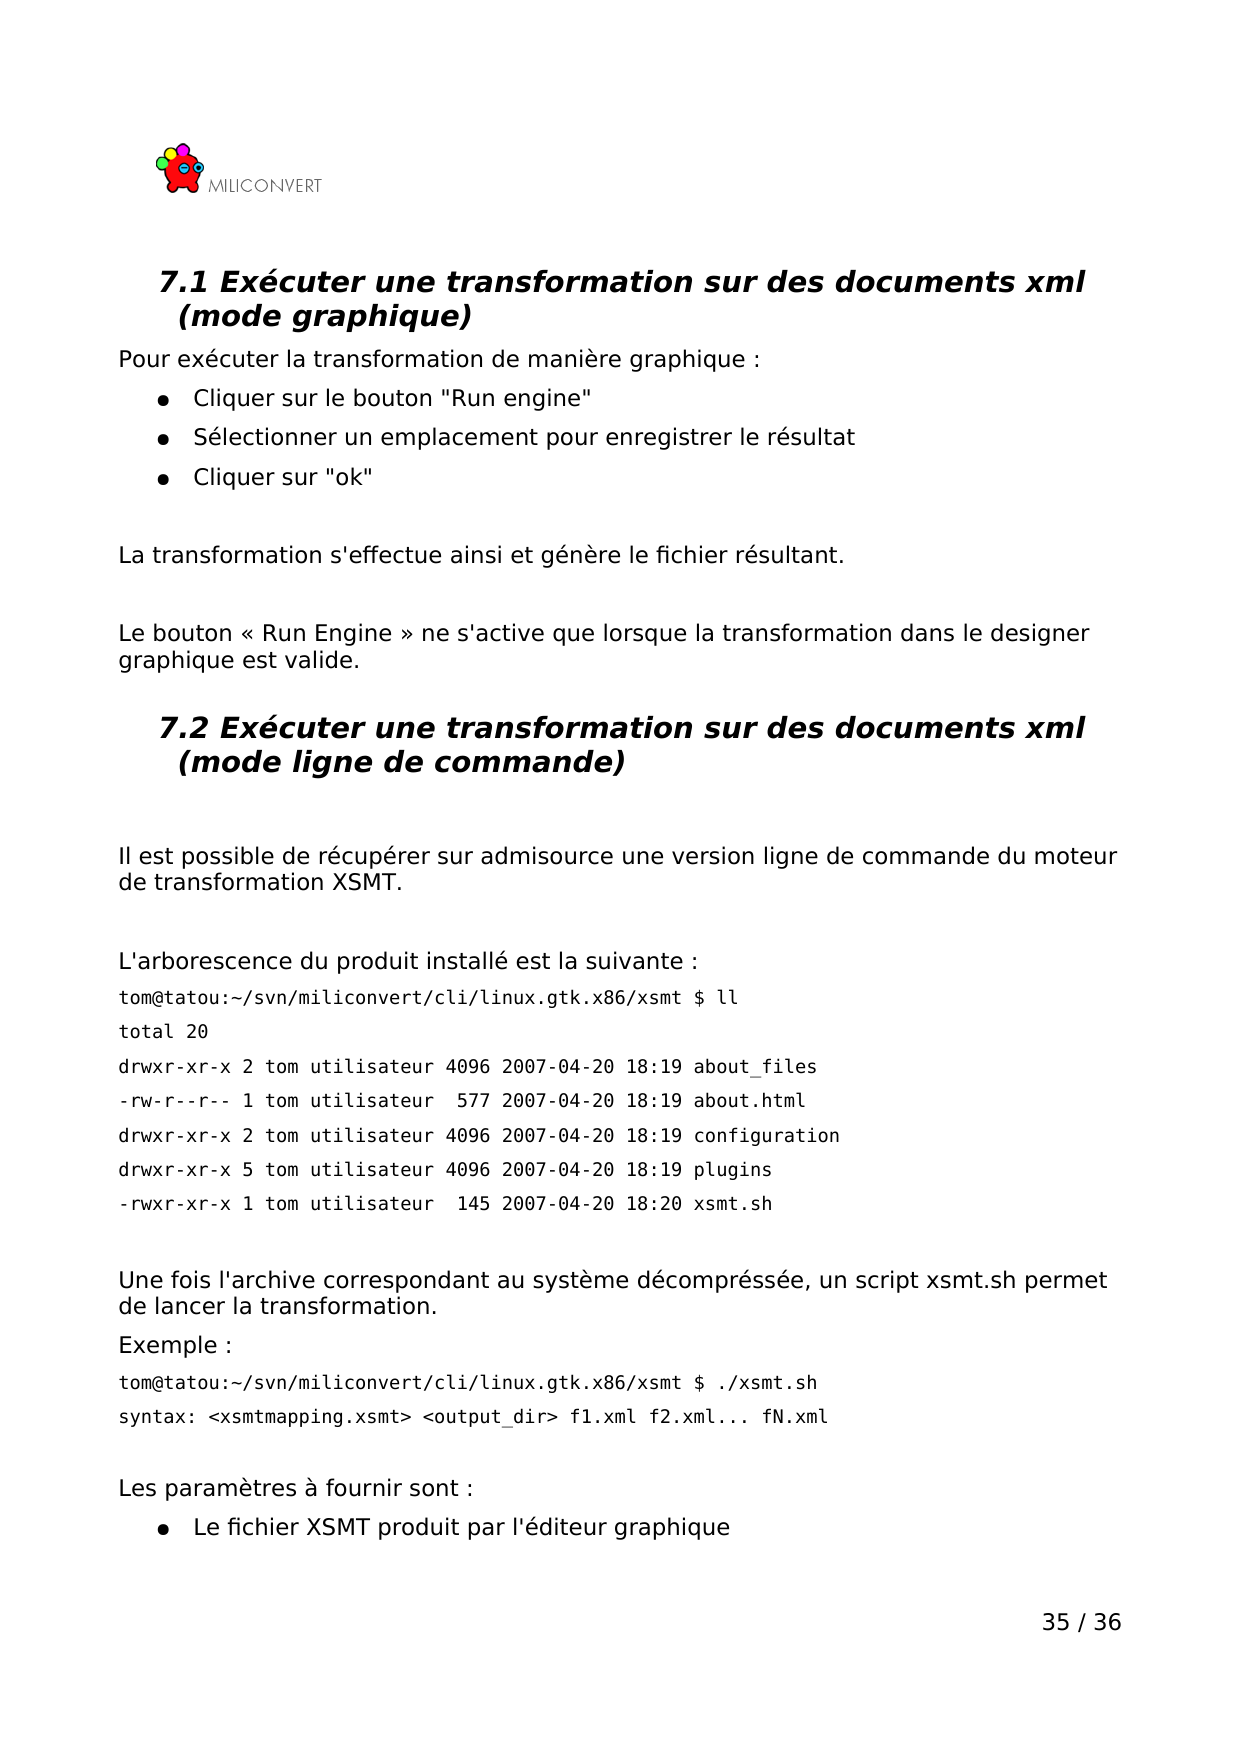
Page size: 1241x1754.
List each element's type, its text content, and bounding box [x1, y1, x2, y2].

text Une fois l'archive correspondant au système décompréssée, un script xsmt.sh permet de lancer la transformation. [118, 1267, 1122, 1320]
text Exemple : [118, 1333, 1122, 1359]
text drwxr-xr-x 5 tom utilisateur 4096 2007-04-20 18:19 plugins [118, 1159, 1122, 1181]
list Cliquer sur "ok" [156, 464, 1122, 490]
text drwxr-xr-x 2 tom utilisateur 4096 2007-04-20 18:19 configuration [118, 1124, 1122, 1146]
subtitle Exécuter une transformation sur des documents xml (mode ligne de commande) [148, 711, 1122, 779]
text tom@tatou:~/svn/miliconvert/cli/linux.gtk.x86/xsmt $ ./xsmt.sh [118, 1372, 1122, 1394]
list Le fichier XSMT produit par l'éditeur graphique [156, 1514, 1122, 1541]
text total 20 [118, 1021, 1122, 1043]
text Il est possible de récupérer sur admisource une version ligne de commande du moteur de transformation XSMT. [118, 843, 1122, 896]
text L'arborescence du produit installé est la suivante : [118, 948, 1122, 974]
text Pour exécuter la transformation de manière graphique : [118, 346, 1122, 373]
text Le bouton « Run Engine » ne s'active que lorsque la transformation dans le designer graphique est valide. [118, 620, 1122, 674]
text Les paramètres à fournir sont : [118, 1475, 1122, 1502]
text -rwxr-xr-x 1 tom utilisateur 145 2007-04-20 18:20 xsmt.sh [118, 1193, 1122, 1215]
text drwxr-xr-x 2 tom utilisateur 4096 2007-04-20 18:19 about_files [118, 1056, 1122, 1078]
text syntax: <xsmtmapping.xsmt> <output_dir> f1.xml f2.xml... fN.xml [118, 1406, 1122, 1428]
list Sélectionner un emplacement pour enregistrer le résultat [156, 424, 1122, 451]
picture [132, 119, 354, 225]
text tom@tatou:~/svn/miliconvert/cli/linux.gtk.x86/xsmt $ ll [118, 987, 1122, 1009]
subtitle Exécuter une transformation sur des documents xml (mode graphique) [148, 266, 1122, 334]
text La transformation s'effectue ainsi et génère le fichier résultant. [118, 542, 1122, 569]
list Cliquer sur le bouton "Run engine" [156, 385, 1122, 412]
text -rw-r--r-- 1 tom utilisateur 577 2007-04-20 18:19 about.html [118, 1090, 1122, 1112]
